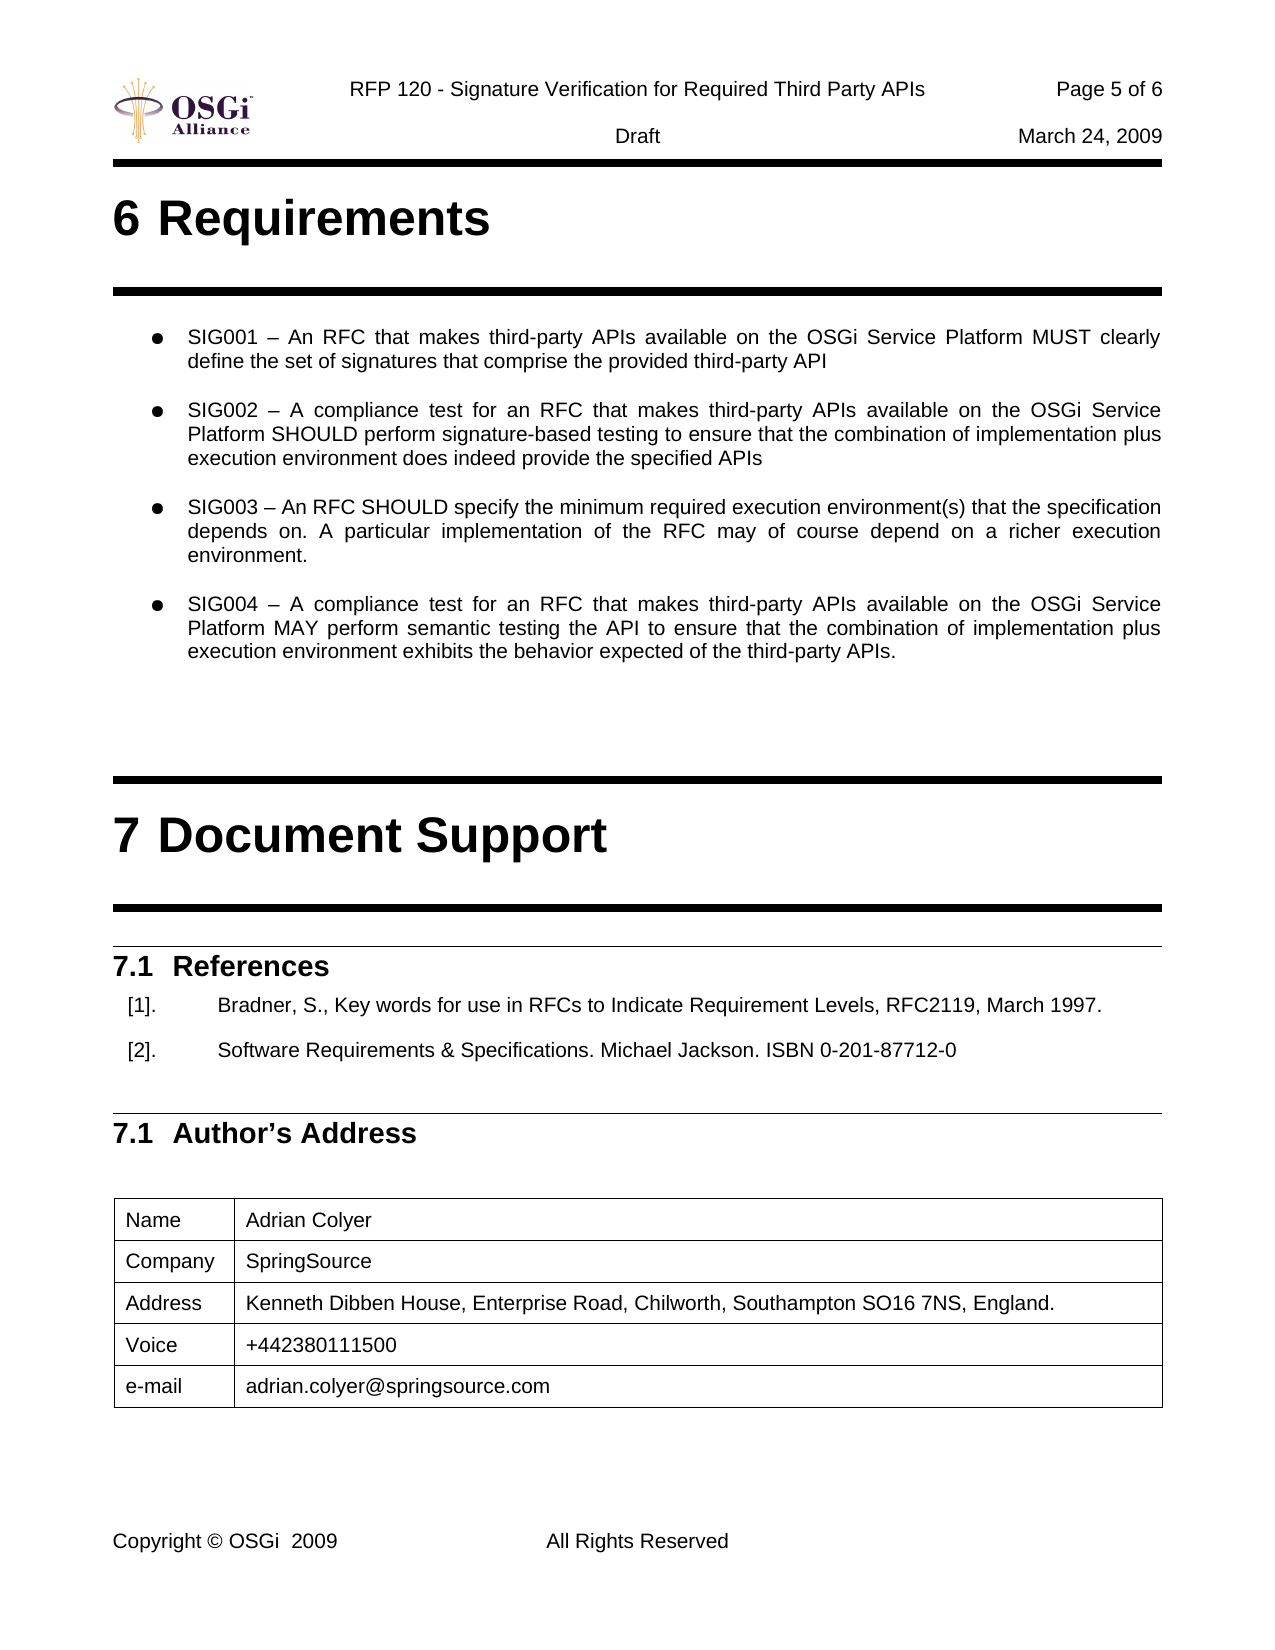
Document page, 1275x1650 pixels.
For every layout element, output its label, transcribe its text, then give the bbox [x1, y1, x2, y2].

list Bradner, S., Key words for use in RFCs to Indicate Requirement Levels, RFC2119, March 1997. [127, 993, 1162, 1017]
table_cell adrian.colyer@springsource.com [235, 1366, 1162, 1407]
table_header Adrian Colyer [235, 1199, 1162, 1240]
subtitle Document Support [112, 777, 1162, 912]
list SIG003 – An RFC SHOULD specify the minimum required execution environment(s) that the specification depends on. A particular implementation of the RFC may of course depend on a richer execution environment. [150, 494, 1162, 566]
list SIG002 – A compliance test for an RFC that makes third-party APIs available on the OSGi Service Platform SHOULD perform signature-based testing to ensure that the combination of implementation plus execution environment does indeed provide the specified APIs [150, 398, 1162, 469]
table_cell Company [115, 1241, 234, 1282]
table_cell e-mail [115, 1366, 234, 1407]
subtitle Author’s Address [112, 1114, 1162, 1149]
table_cell +442380111500 [235, 1324, 1162, 1365]
table_cell Voice [115, 1324, 234, 1365]
subtitle Requirements [112, 160, 1162, 296]
table_cell SpringSource [235, 1241, 1162, 1282]
subtitle References [112, 947, 1162, 982]
table_header Name [115, 1199, 234, 1240]
table_cell Address [115, 1283, 234, 1323]
list SIG004 – A compliance test for an RFC that makes third-party APIs available on the OSGi Service Platform MAY perform semantic testing the API to ensure that the combination of implementation plus execution environment exhibits the behavior expected of the third-party APIs. [150, 591, 1162, 663]
picture [114, 78, 254, 143]
list Software Requirements & Specifications. Michael Jackson. ISBN 0-201-87712-0 [127, 1038, 1162, 1062]
table_cell Kenneth Dibben House, Enterprise Road, Chilworth, Southampton SO16 7NS, England. [235, 1283, 1162, 1323]
